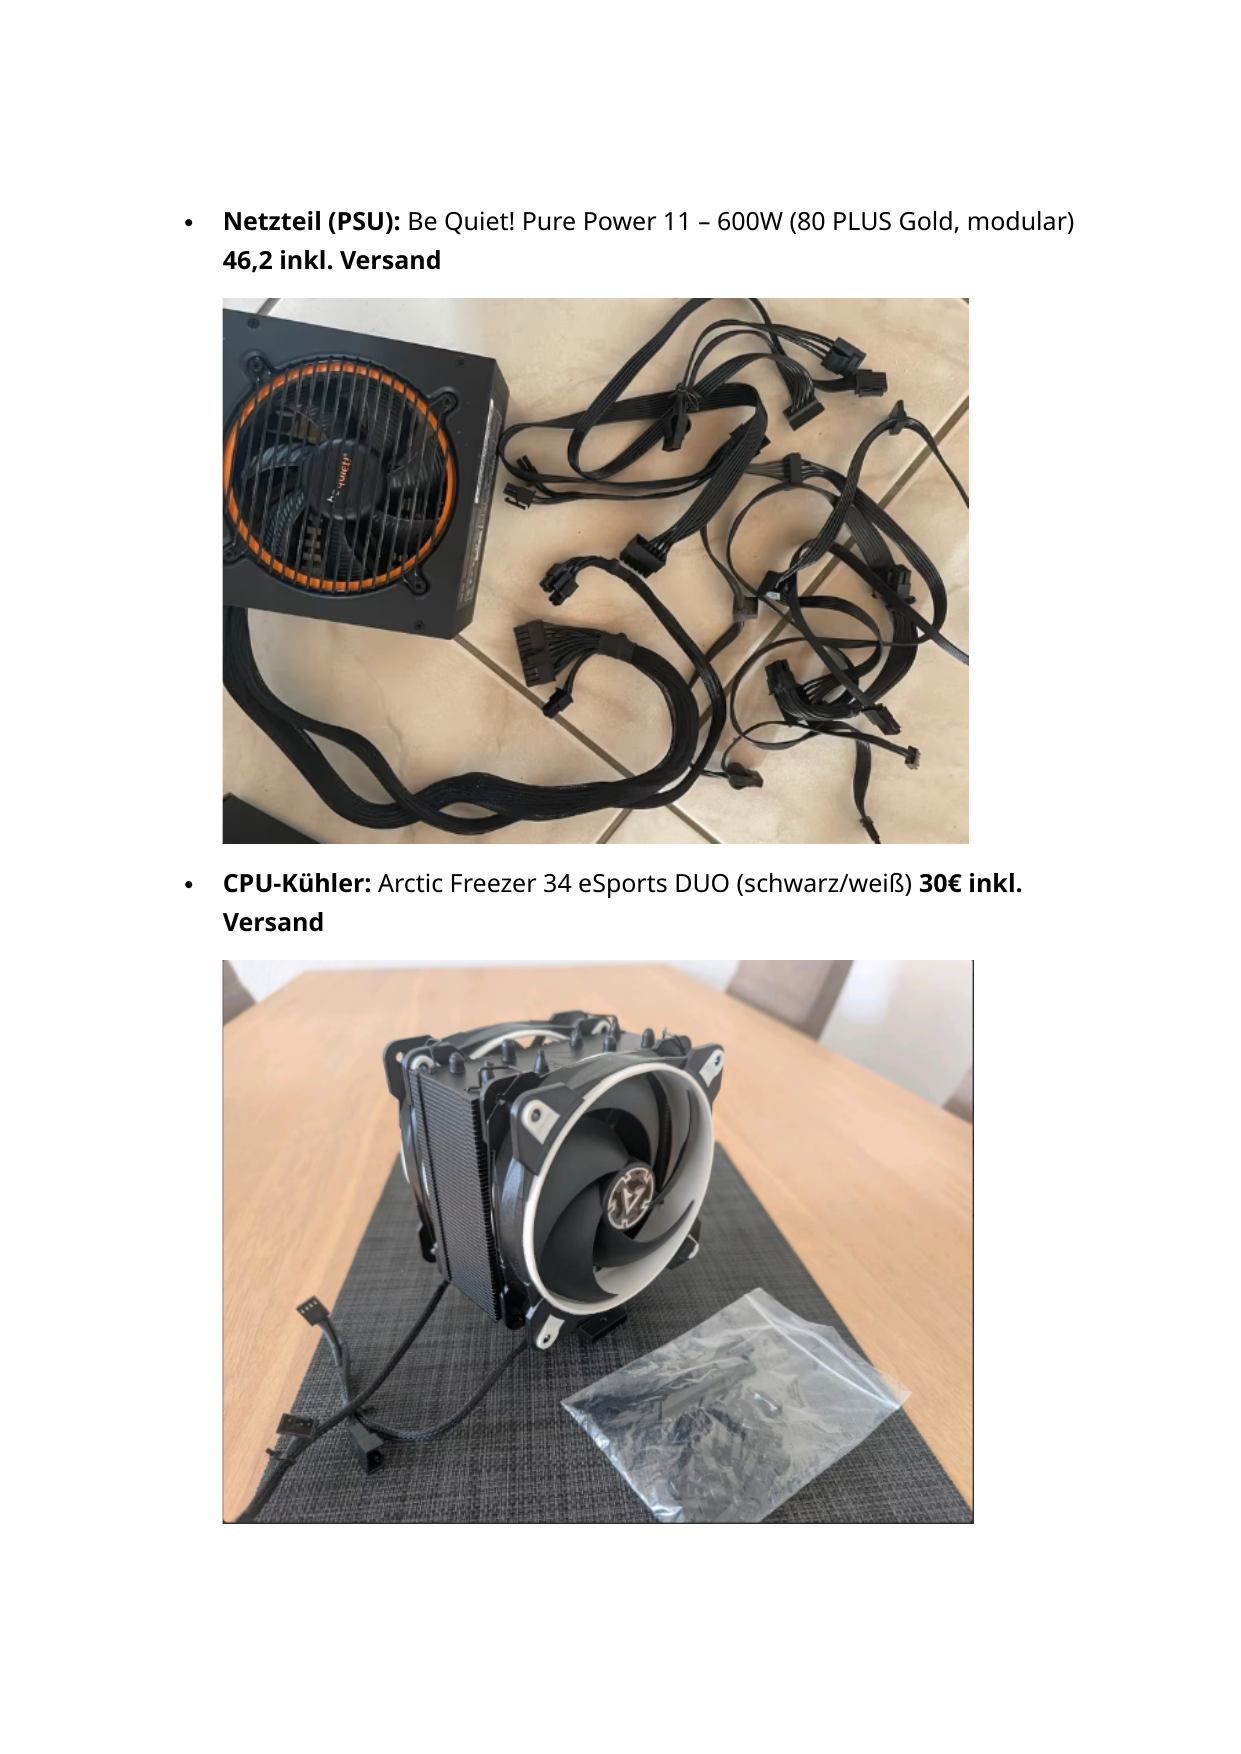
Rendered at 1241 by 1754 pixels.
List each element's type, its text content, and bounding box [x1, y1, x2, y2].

list CPU-Kühler: Arctic Freezer 34 eSports DUO (schwarz/weiß) 30€ inkl. Versand [185, 865, 1093, 939]
list Netzteil (PSU): Be Quiet! Pure Power 11 – 600W (80 PLUS Gold, modular) 46,2 inkl. Versand [185, 203, 1093, 277]
